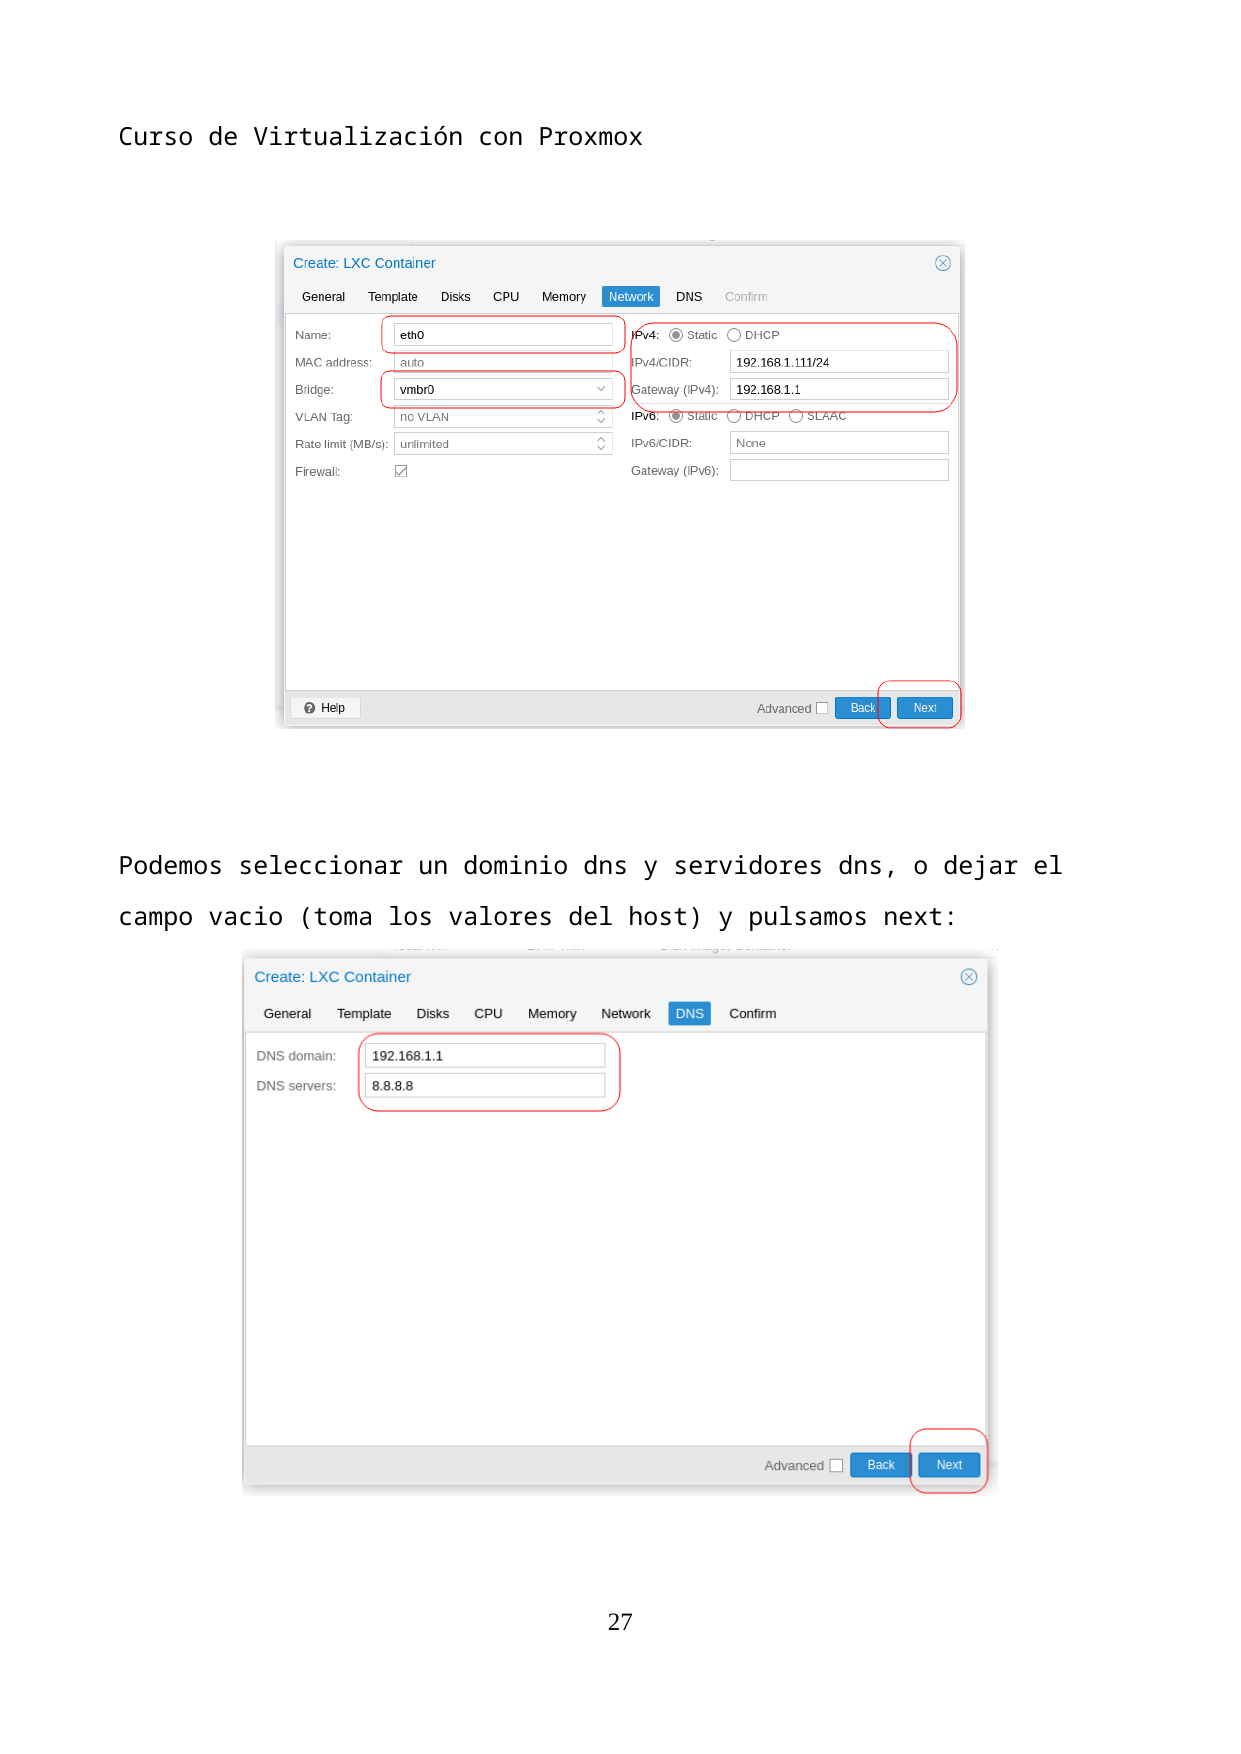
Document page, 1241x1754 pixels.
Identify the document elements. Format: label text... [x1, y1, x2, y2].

picture [275, 240, 966, 729]
picture [242, 949, 999, 1496]
text Podemos seleccionar un dominio dns y servidores dns, o dejar el campo vacio (toma los valores del host) y pulsamos next: [118, 847, 1122, 933]
